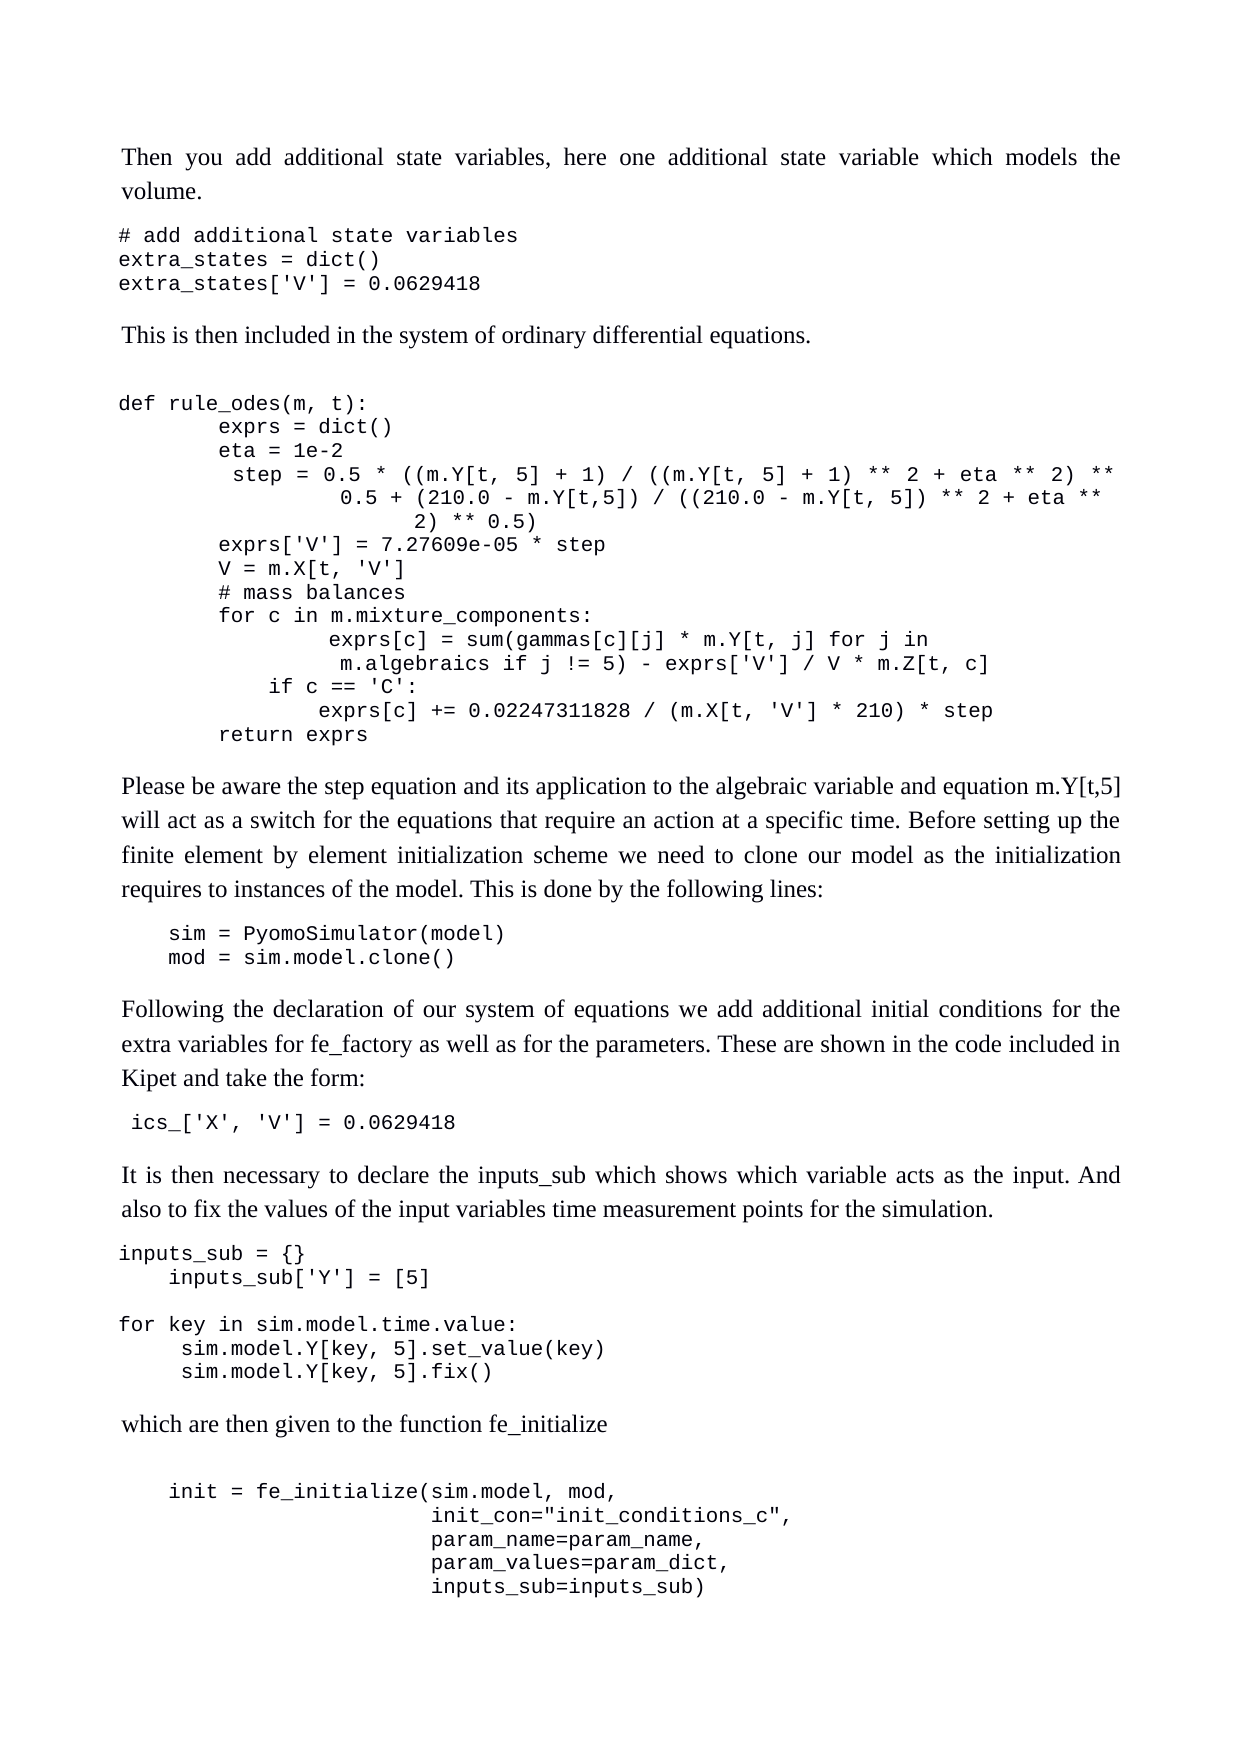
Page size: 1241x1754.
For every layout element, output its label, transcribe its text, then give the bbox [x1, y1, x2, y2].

text def rule_odes(m, t): [118, 393, 1116, 416]
text exprs[c] += 0.02247311828 / (m.X[t, 'V'] * 210) * step [118, 700, 1116, 724]
text # mass balances [118, 582, 1116, 605]
text Then you add additional state variables, here one additional state variable which models the volume. [121, 142, 1122, 205]
text inputs_sub = {} [118, 1243, 1116, 1267]
text init = fe_initialize(sim.model, mod, [118, 1481, 1116, 1505]
text which are then given to the function fe_initialize [121, 1409, 1122, 1437]
text return exprs [118, 724, 1116, 747]
text inputs_sub=inputs_sub) [118, 1576, 1116, 1600]
text param_values=param_dict, [118, 1552, 1116, 1576]
text extra_states = dict() [118, 249, 1116, 273]
text It is then necessary to declare the inputs_sub which shows which variable acts as the input. And also to fix the values of the input variables time measurement points for the simulation. [121, 1160, 1122, 1223]
text ics_['X', 'V'] = 0.0629418 [118, 1112, 1116, 1136]
text param_name=param_name, [118, 1529, 1116, 1552]
text V = m.X[t, 'V'] [118, 558, 1116, 582]
text eta = 1e-2 [118, 440, 1116, 463]
text exprs['V'] = 7.27609e-05 * step [118, 534, 1116, 558]
text step = 0.5 * ((m.Y[t, 5] + 1) / ((m.Y[t, 5] + 1) ** 2 + eta ** 2) ** 0.5 + (210.0 - m.Y[t,5]) / ((210.0 - m.Y[t, 5]) ** 2 + eta ** 2) ** 0.5) [118, 463, 1116, 534]
text for c in m.mixture_components: [118, 605, 1116, 629]
text exprs[c] = sum(gammas[c][j] * m.Y[t, j] for j in m.algebraics if j != 5) - exprs['V'] / V * m.Z[t, c] [118, 629, 1116, 676]
text for key in sim.model.time.value: [118, 1314, 1116, 1338]
text exprs = dict() [118, 416, 1116, 440]
text extra_states['V'] = 0.0629418 [118, 273, 1116, 296]
text inputs_sub['Y'] = [5] [118, 1267, 1116, 1291]
text This is then included in the system of ordinary differential equations. [121, 320, 1122, 349]
text sim.model.Y[key, 5].fix() [118, 1361, 1116, 1385]
text # add additional state variables [118, 225, 1116, 249]
text if c == 'C': [118, 676, 1116, 700]
text Following the declaration of our system of equations we add additional initial conditions for the extra variables for fe_factory as well as for the parameters. These are shown in the code included in Kipet and take the form: [121, 994, 1122, 1092]
text Please be aware the step equation and its application to the algebraic variable and equation m.Y[t,5] will act as a switch for the equations that require an action at a specific time. Before setting up the finite element by element initialization scheme we need to clone our model as the initialization requires to instances of the model. This is done by the following lines: [121, 771, 1122, 903]
text sim.model.Y[key, 5].set_value(key) [118, 1338, 1116, 1361]
text sim = PyomoSimulator(model) [118, 923, 1116, 947]
text init_con="init_conditions_c", [118, 1505, 1116, 1529]
text mod = sim.model.clone() [118, 947, 1116, 971]
